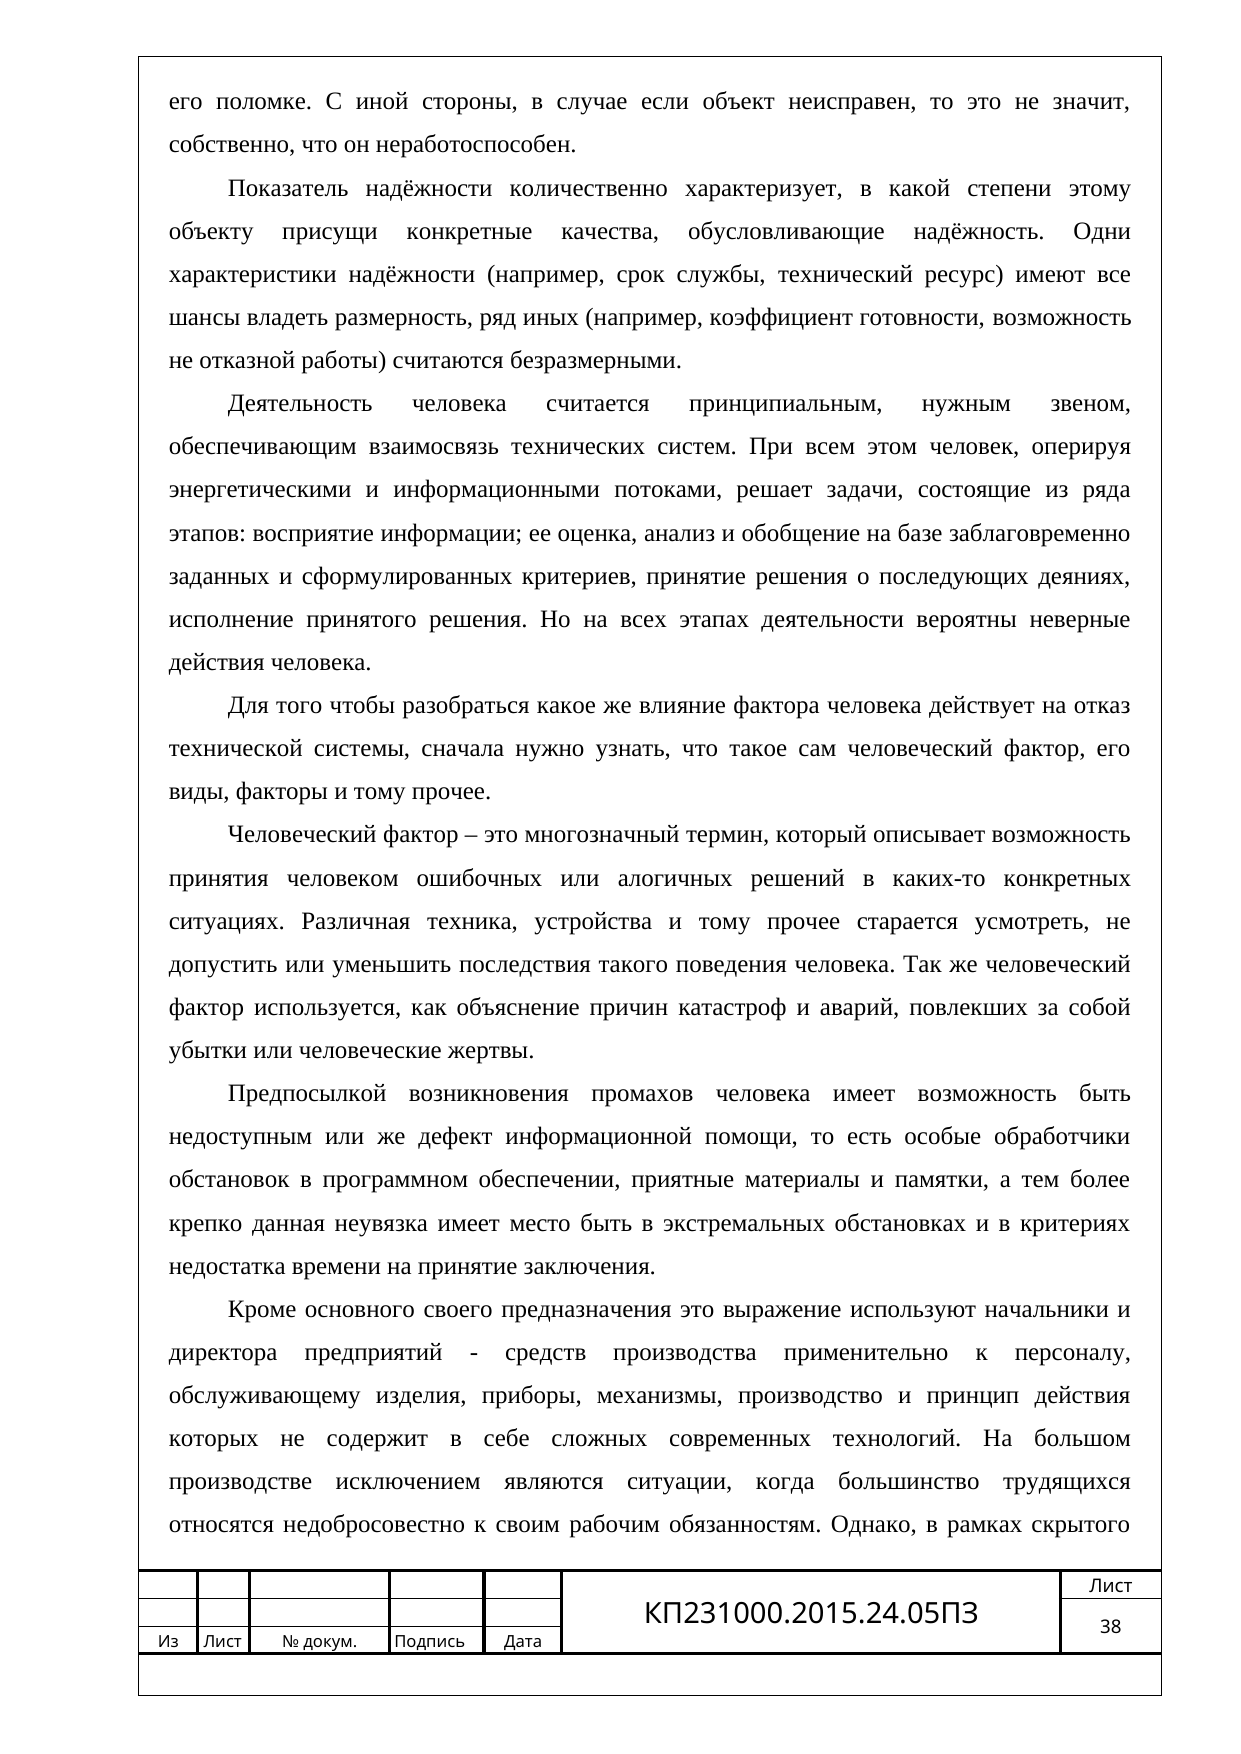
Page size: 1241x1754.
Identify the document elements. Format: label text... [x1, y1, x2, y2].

text Показатель надёжности количественно характеризует, в какой степени этому объекту присущи конкретные качества, обусловливающие надёжность. Одни характеристики надёжности (например, срок службы, технический ресурс) имеют все шансы владеть размерность, ряд иных (например, коэффициент готовности, возможность не отказной работы) считаются безразмерными. [168, 173, 1132, 374]
text Для того чтобы разобраться какое же влияние фактора человека действует на отказ технической системы, сначала нужно узнать, что такое сам человеческий фактор, его виды, факторы и тому прочее. [168, 690, 1132, 805]
text Кроме основного своего предназначения это выражение используют начальники и директора предприятий - средств производства применительно к персоналу, обслуживающему изделия, приборы, механизмы, производство и принцип действия которых не содержит в себе сложных современных технологий. На большом производстве исключением являются ситуации, когда большинство трудящихся относятся недобросовестно к своим рабочим обязанностям. Однако, в рамках скрытого [168, 1294, 1132, 1538]
text Деятельность человека считается принципиальным, нужным звеном, обеспечивающим взаимосвязь технических систем. При всем этом человек, оперируя энергетическими и информационными потоками, решает задачи, состоящие из ряда этапов: восприятие информации; ее оценка, анализ и обобщение на базе заблаговременно заданных и сформулированных критериев, принятие решения о последующих деяниях, исполнение принятого решения. Но на всех этапах деятельности вероятны неверные действия человека. [168, 388, 1132, 676]
text Человеческий фактор – это многозначный термин, который описывает возможность принятия человеком ошибочных или алогичных решений в каких-то конкретных ситуациях. Различная техника, устройства и тому прочее старается усмотреть, не допустить или уменьшить последствия такого поведения человека. Так же человеческий фактор используется, как объяснение причин катастроф и аварий, повлекших за собой убытки или человеческие жертвы. [168, 819, 1132, 1064]
text Предпосылкой возникновения промахов человека имеет возможность быть недоступным или же дефект информационной помощи, то есть особые обработчики обстановок в программном обеспечении, приятные материалы и памятки, а тем более крепко данная неувязка имеет место быть в экстремальных обстановках и в критериях недостатка времени на принятие заключения. [168, 1078, 1132, 1279]
text его поломке. С иной стороны, в случае если объект неисправен, то это не значит, собственно, что он неработоспособен. [168, 86, 1132, 158]
